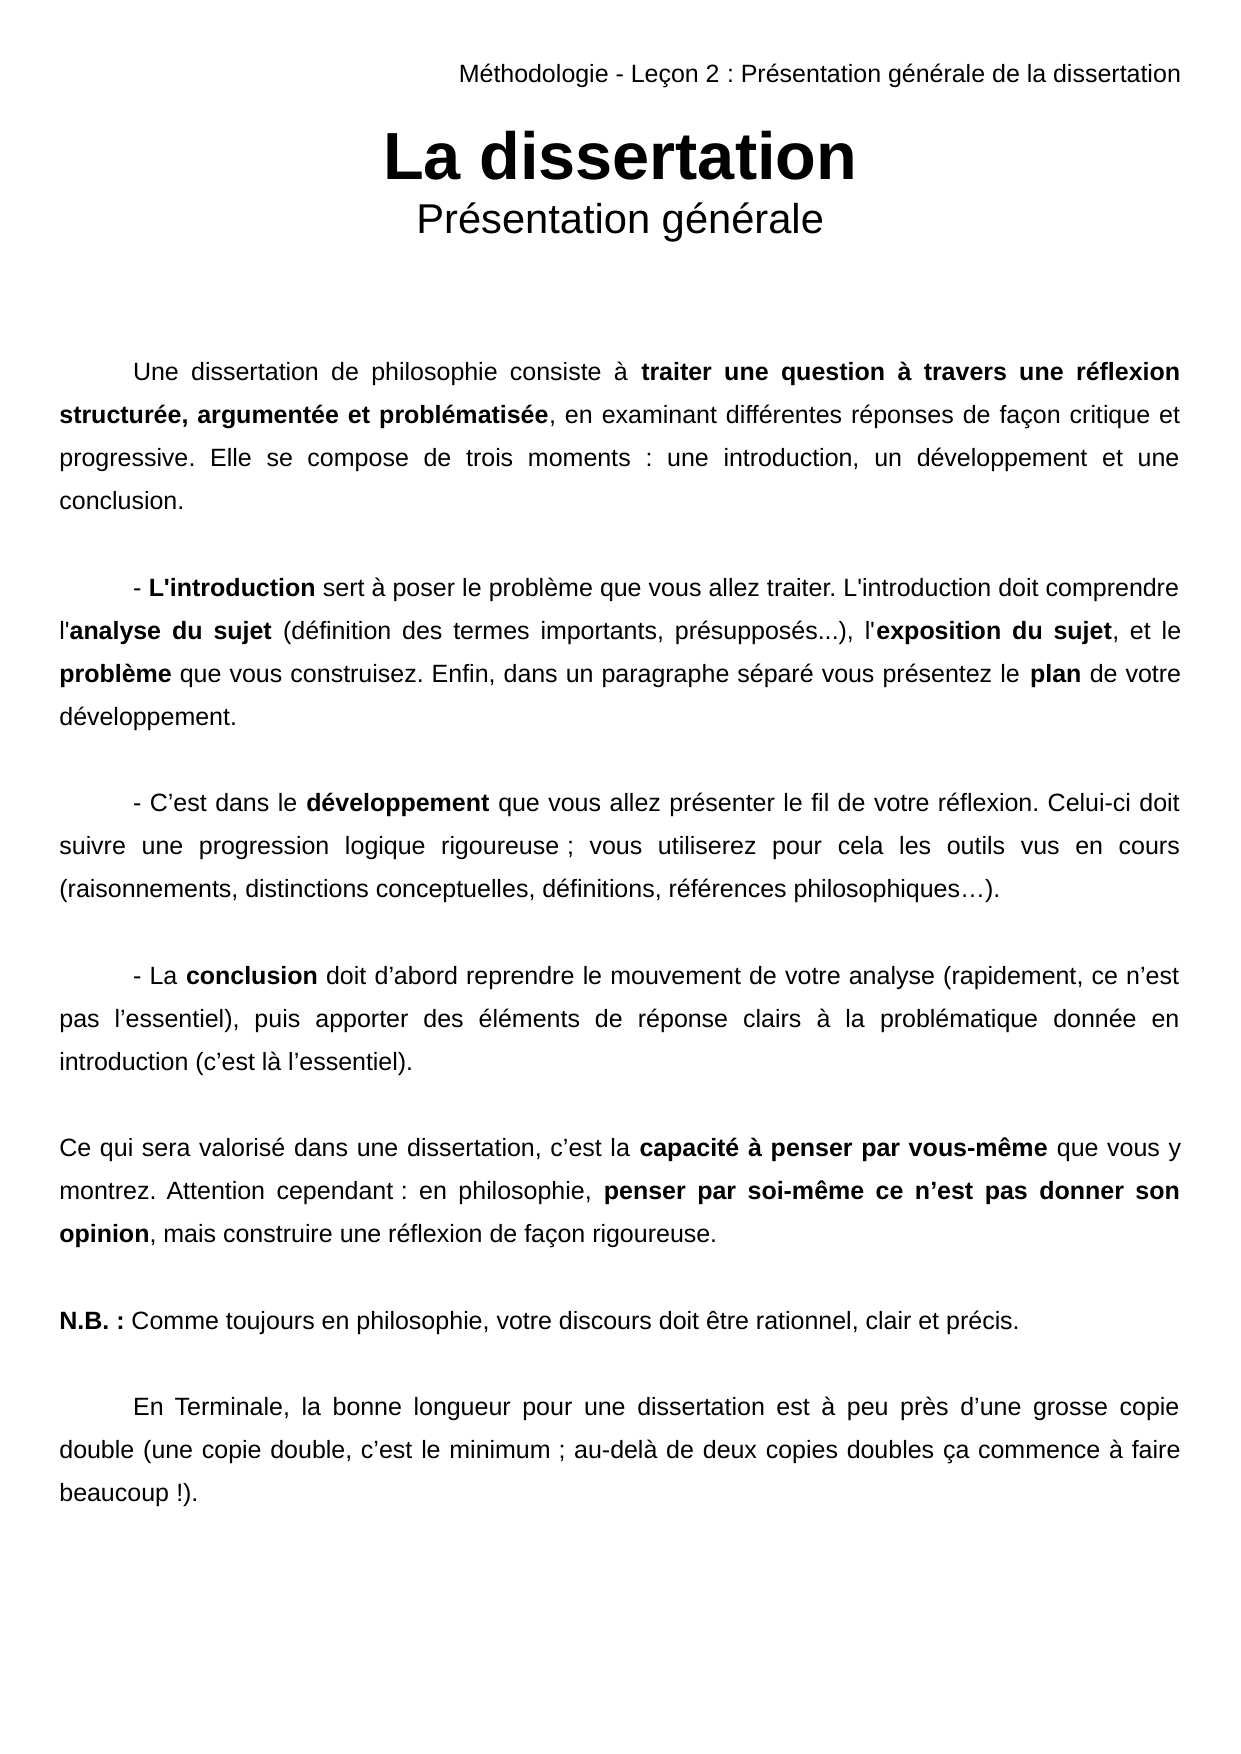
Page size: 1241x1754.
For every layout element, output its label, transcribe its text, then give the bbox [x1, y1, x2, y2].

text La dissertation [59, 117, 1181, 194]
text Présentation générale [59, 194, 1181, 242]
text Une dissertation de philosophie consiste à traiter une question à travers une réflexion structurée, argumentée et problématisée, en examinant différentes réponses de façon critique et progressive. Elle se compose de trois moments : une introduction, un développement et une conclusion. [59, 357, 1181, 515]
text En Terminale, la bonne longueur pour une dissertation est à peu près d’une grosse copie double (une copie double, c’est le minimum ; au-delà de deux copies doubles ça commence à faire beaucoup !). [59, 1392, 1181, 1507]
text N.B. : Comme toujours en philosophie, votre discours doit être rationnel, clair et précis. [59, 1306, 1181, 1334]
text - C’est dans le développement que vous allez présenter le fil de votre réflexion. Celui-ci doit suivre une progression logique rigoureuse ; vous utiliserez pour cela les outils vus en cours (raisonnements, distinctions conceptuelles, définitions, références philosophiques…). [59, 788, 1181, 903]
text Ce qui sera valorisé dans une dissertation, c’est la capacité à penser par vous-même que vous y montrez. Attention cependant : en philosophie, penser par soi-même ce n’est pas donner son opinion, mais construire une réflexion de façon rigoureuse. [59, 1133, 1181, 1248]
text - La conclusion doit d’abord reprendre le mouvement de votre analyse (rapidement, ce n’est pas l’essentiel), puis apporter des éléments de réponse clairs à la problématique donnée en introduction (c’est là l’essentiel). [59, 961, 1181, 1076]
text - L'introduction sert à poser le problème que vous allez traiter. L'introduction doit comprendre l'analyse du sujet (définition des termes importants, présupposés...), l'exposition du sujet, et le problème que vous construisez. Enfin, dans un paragraphe séparé vous présentez le plan de votre développement. [59, 572, 1181, 731]
